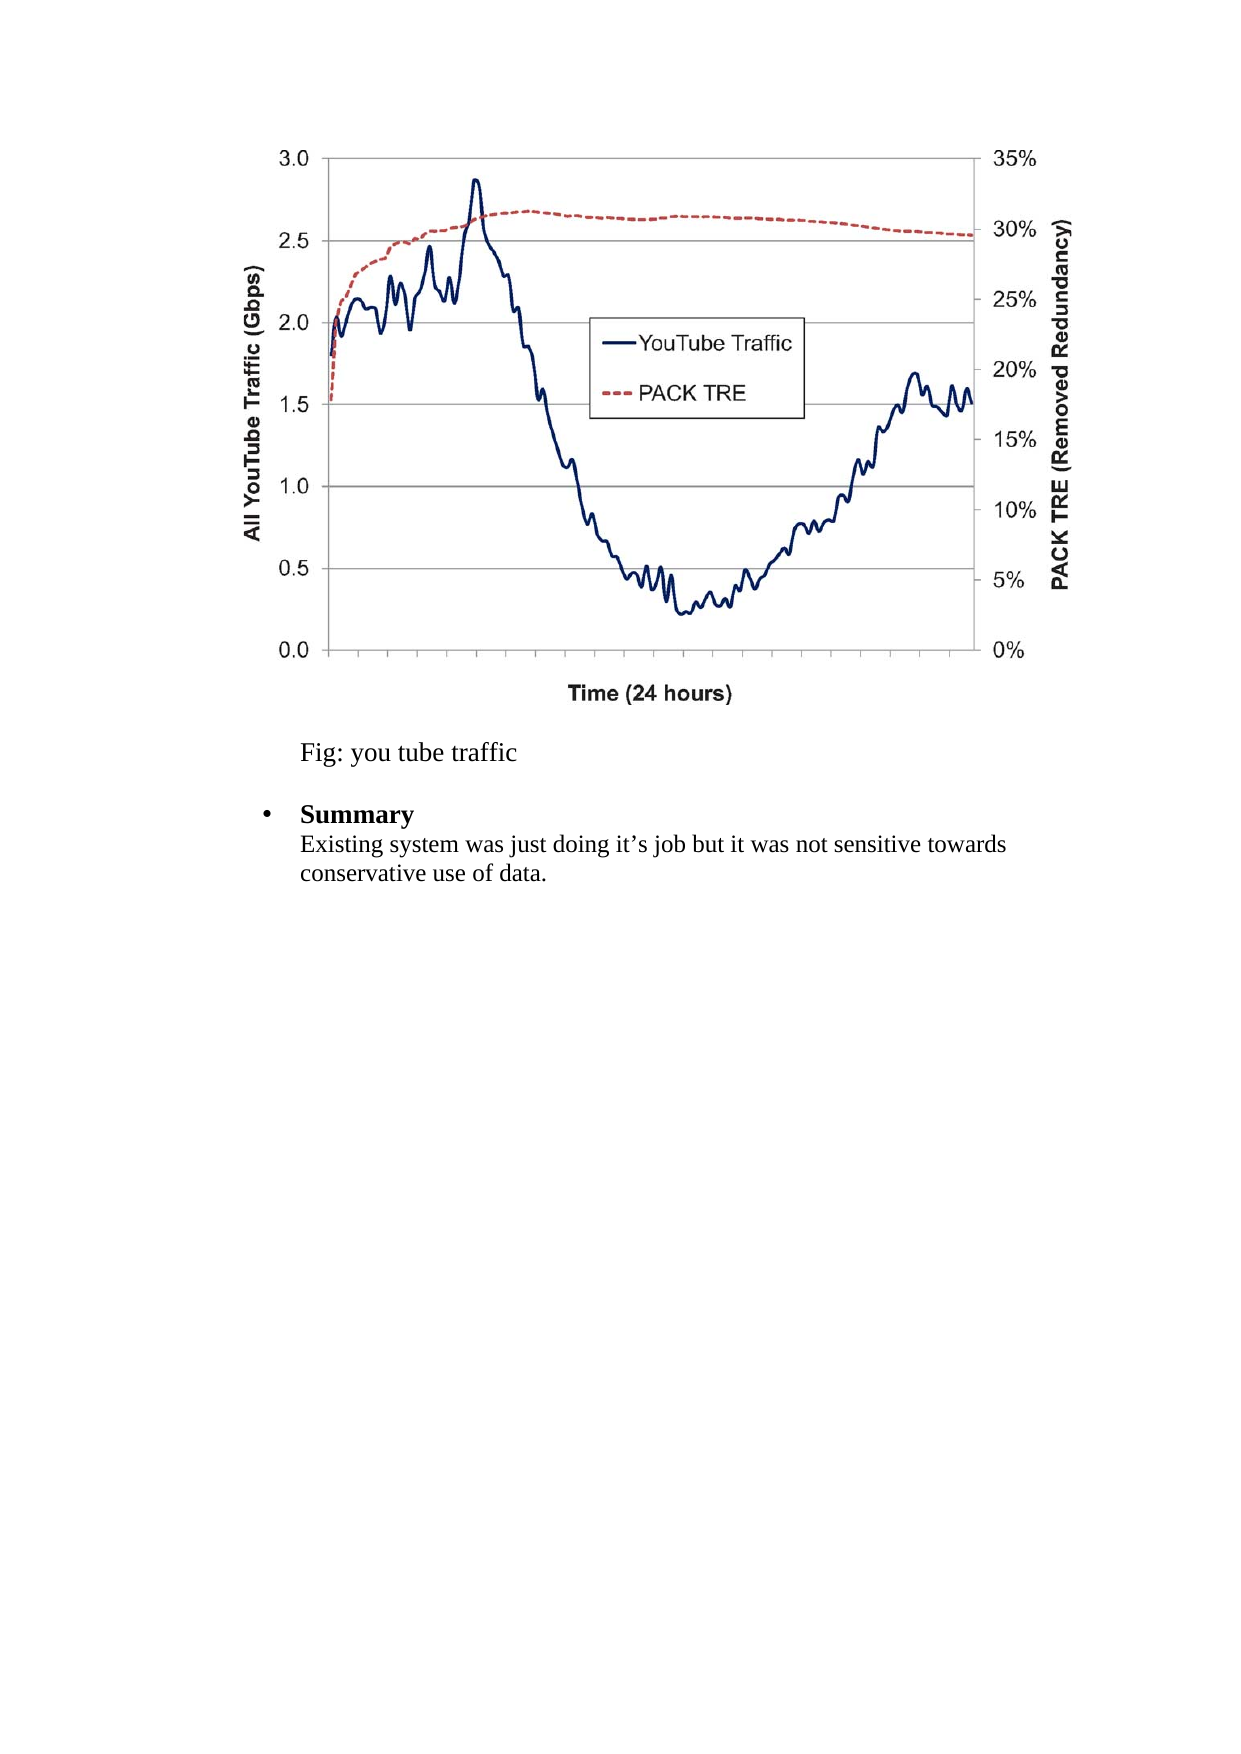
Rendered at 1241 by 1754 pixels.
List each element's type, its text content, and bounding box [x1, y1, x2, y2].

picture [243, 150, 1072, 705]
list Fig: you tube traffic [262, 736, 1090, 767]
list Existing system was just doing it’s job but it was not sensitive towards conservative use of data. [262, 829, 1090, 887]
list Summary [262, 798, 1090, 829]
